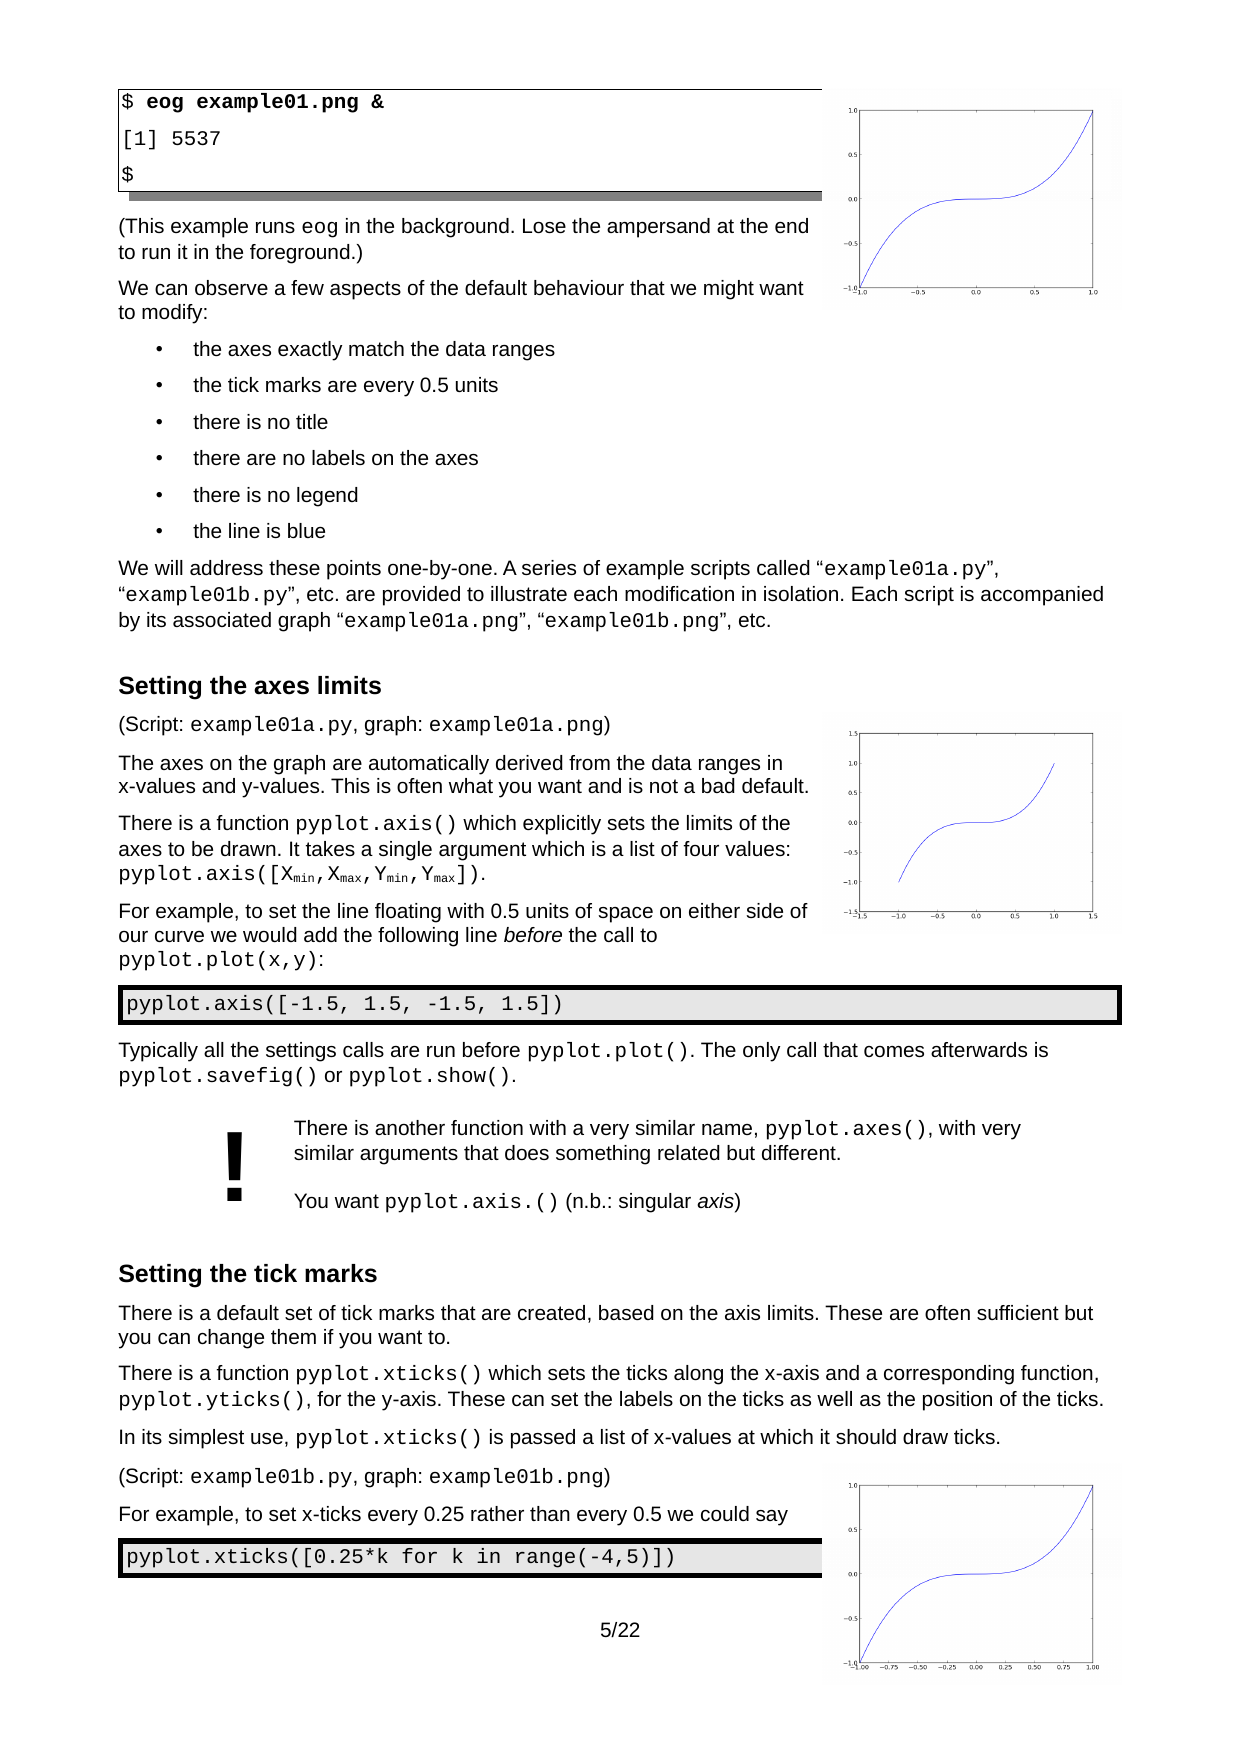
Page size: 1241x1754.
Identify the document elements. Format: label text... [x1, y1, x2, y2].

text We will address these points one-by-one. A series of example scripts called “example01a.py”, “example01b.py”, etc. are provided to illustrate each modification in isolation. Each script is accompanied by its associated graph “example01a.png”, “example01b.png”, etc. [118, 556, 1122, 633]
text For example, to set the line floating with 0.5 units of space on either side of our curve we would add the following line before the call to pyplot.plot(x,y): [118, 899, 1122, 973]
subtitle Setting the axes limits [118, 671, 1122, 699]
list there is no title [156, 409, 1122, 433]
text There is a function pyplot.axis() which explicitly sets the limits of the axes to be drawn. It takes a single argument which is a list of four values: pyplot.axis([Xmin,Xmax,Ymin,Ymax]). [118, 811, 822, 886]
list the line is blue [156, 519, 1122, 543]
text pyplot.xticks([0.25*k for k in range(-4,5)]) [123, 1544, 822, 1573]
text Typically all the settings calls are run before pyplot.plot(). The only call that comes afterwards is pyplot.savefig() or pyplot.show(). [118, 1037, 1122, 1089]
text (Script: example01b.py, graph: example01b.png) [118, 1463, 822, 1489]
text $ eog example01.png & [119, 90, 822, 115]
table_header ! [177, 1108, 294, 1223]
text We can observe a few aspects of the default behaviour that we might want to modify: [118, 276, 1122, 324]
picture [822, 1463, 1123, 1685]
list there is no legend [156, 483, 1122, 507]
text In its simplest use, pyplot.xticks() is passed a list of x‑values at which it should draw ticks. [118, 1425, 1122, 1451]
list there are no labels on the axes [156, 446, 1122, 470]
list the axes exactly match the data ranges [156, 336, 1122, 360]
text (Script: example01a.py, graph: example01a.png) [118, 712, 822, 738]
subtitle Setting the tick marks [118, 1259, 1122, 1288]
text There is a default set of tick marks that are created, based on the axis limits. These are often sufficient but you can change them if you want to. [118, 1301, 1122, 1348]
text (This example runs eog in the background. Lose the ampersand at the end to run it in the foreground.) [118, 214, 822, 263]
text There is a function pyplot.xticks() which sets the ticks along the x‑axis and a corresponding function, pyplot.yticks(), for the y‑axis. These can set the labels on the ticks as well as the position of the ticks. [118, 1361, 1122, 1413]
list the tick marks are every 0.5 units [156, 373, 1122, 397]
picture [822, 712, 1123, 934]
table_header There is another function with a very similar name, pyplot.axes(), with very similar arguments that does something related but different. You want pyplot.axis.() (n.b.: singular axis) [294, 1108, 1048, 1223]
text The axes on the graph are automatically derived from the data ranges in x‑values and y‑values. This is often what you want and is not a bad default. [118, 750, 822, 798]
text pyplot.axis([-1.5, 1.5, -1.5, 1.5]) [123, 990, 1117, 1020]
text [1] 5537 [119, 125, 822, 151]
text For example, to set x‑ticks every 0.25 rather than every 0.5 we could say [118, 1502, 822, 1526]
text $ [119, 161, 822, 191]
picture [822, 88, 1123, 310]
